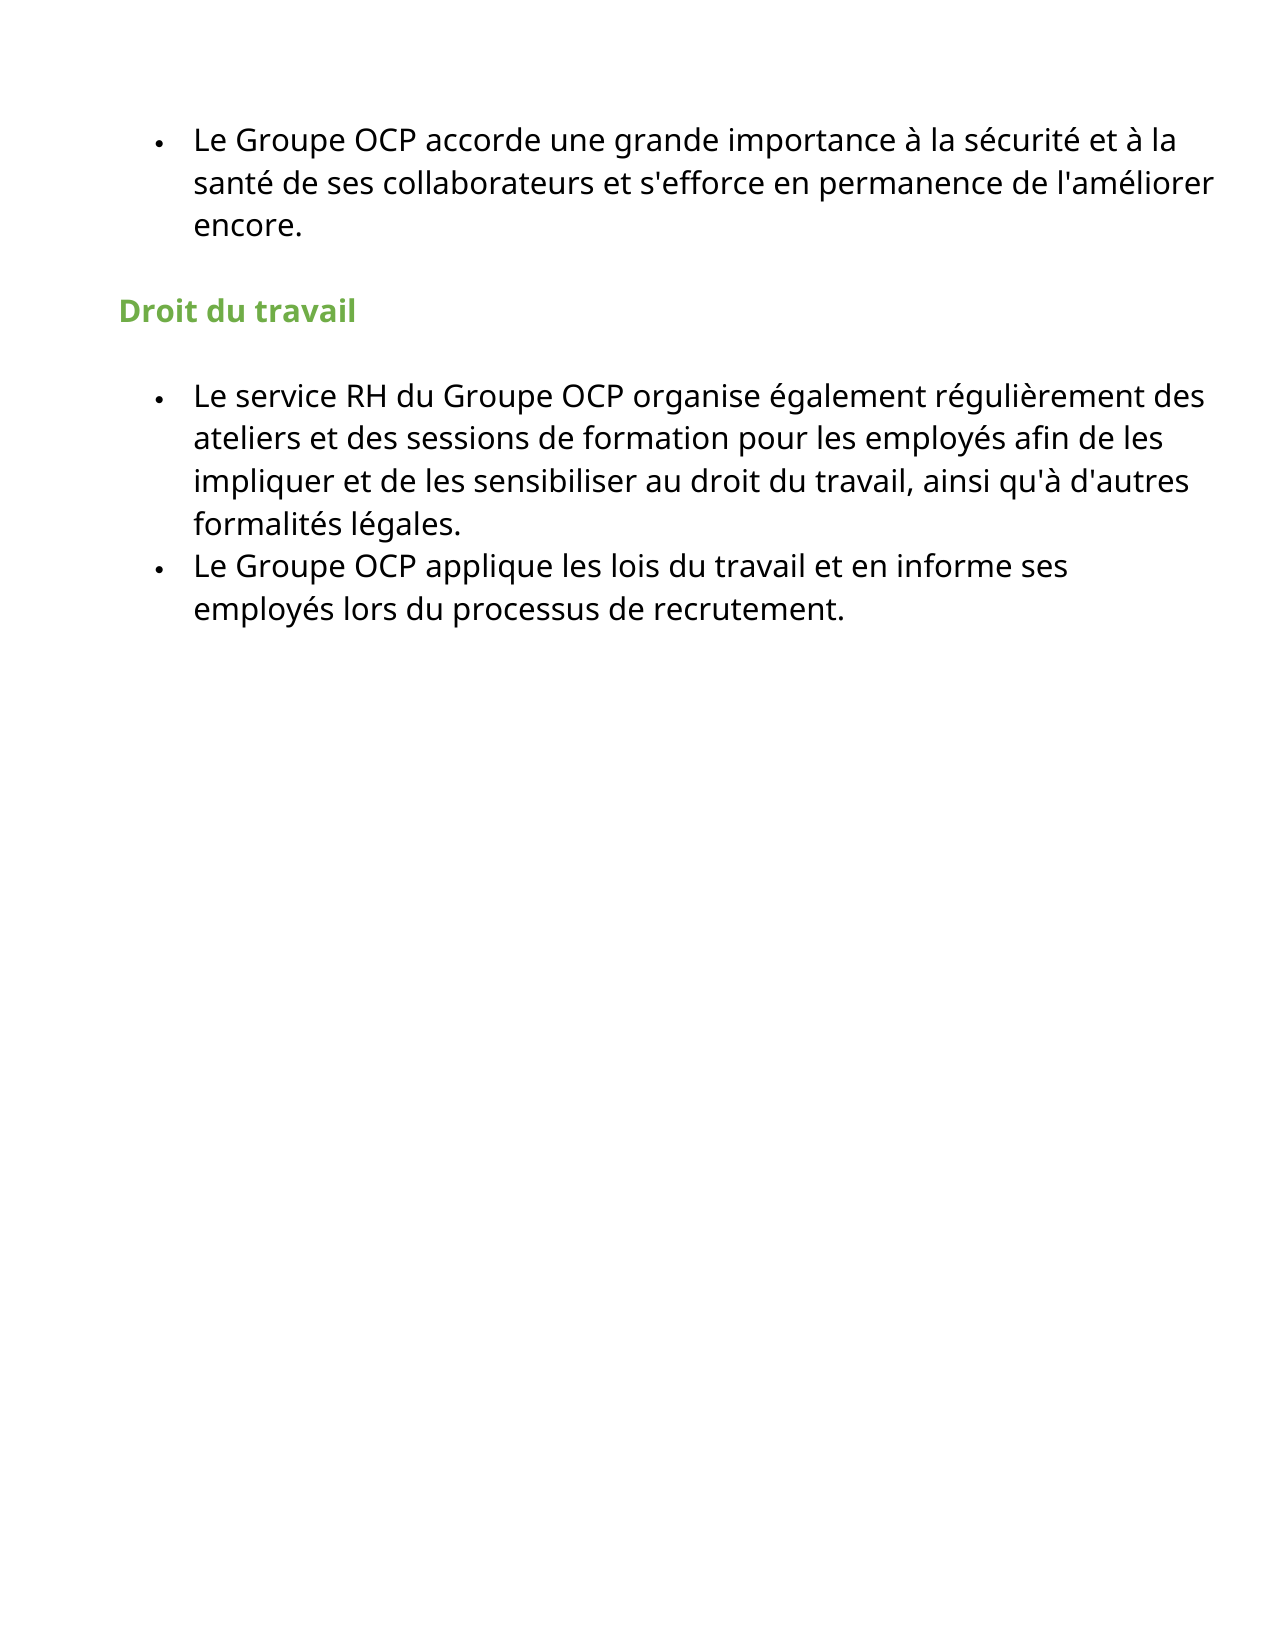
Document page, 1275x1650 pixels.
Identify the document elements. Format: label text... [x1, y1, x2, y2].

text Droit du travail [118, 288, 1216, 331]
list Le Groupe OCP applique les lois du travail et en informe ses employés lors du processus de recrutement. [156, 544, 1216, 629]
list Le Groupe OCP accorde une grande importance à la sécurité et à la santé de ses collaborateurs et s'efforce en permanence de l'améliorer encore. [156, 118, 1216, 246]
list Le service RH du Groupe OCP organise également régulièrement des ateliers et des sessions de formation pour les employés afin de les impliquer et de les sensibiliser au droit du travail, ainsi qu'à d'autres formalités légales. [156, 374, 1216, 544]
